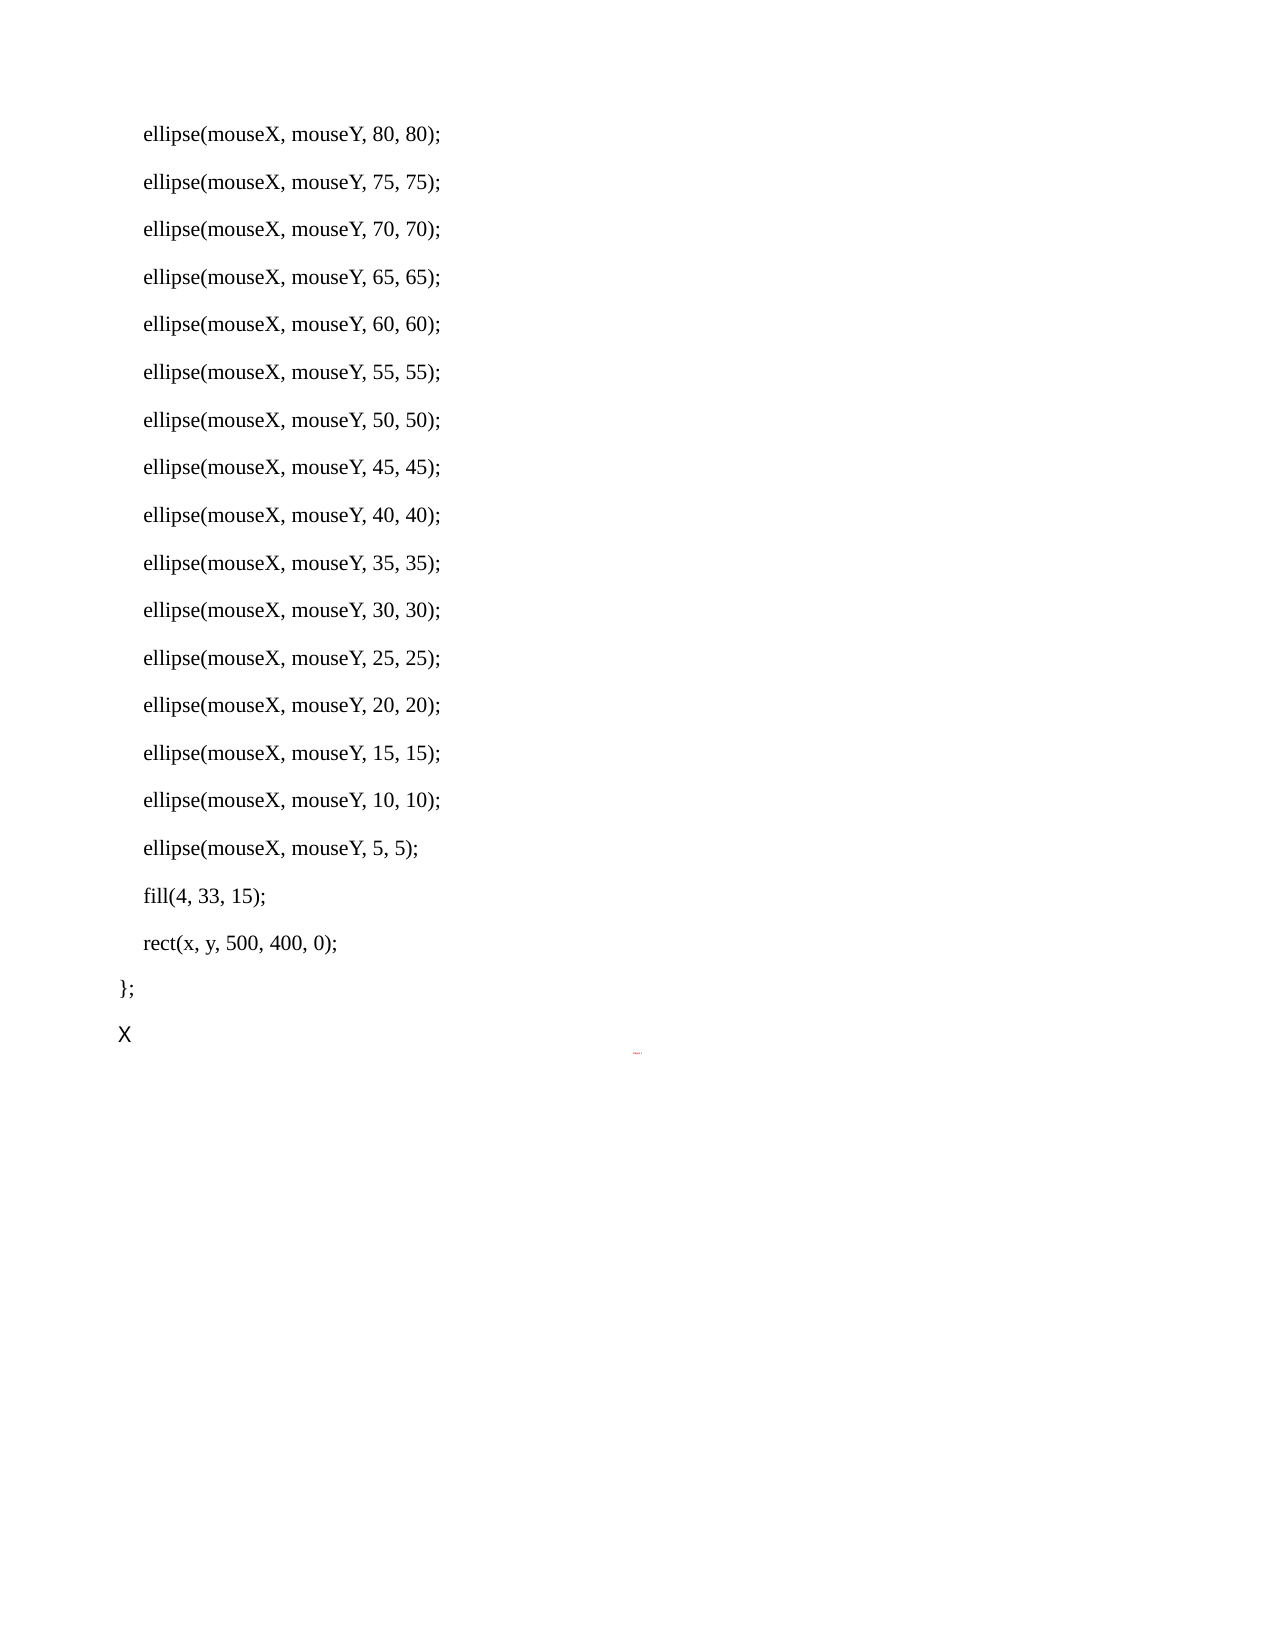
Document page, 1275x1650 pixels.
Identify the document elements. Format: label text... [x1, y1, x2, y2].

text ellipse(mouseX, mouseY, 55, 55); [118, 356, 1157, 385]
text ellipse(mouseX, mouseY, 80, 80); [118, 118, 1157, 147]
text ellipse(mouseX, mouseY, 50, 50); [118, 404, 1157, 432]
text ellipse(mouseX, mouseY, 45, 45); [118, 451, 1157, 480]
text }; [118, 975, 1157, 1000]
text ellipse(mouseX, mouseY, 10, 10); [118, 784, 1157, 813]
text ellipse(mouseX, mouseY, 35, 35); [118, 547, 1157, 575]
text ellipse(mouseX, mouseY, 75, 75); [118, 166, 1157, 194]
text ellipse(mouseX, mouseY, 25, 25); [118, 642, 1157, 671]
text ellipse(mouseX, mouseY, 70, 70); [118, 213, 1157, 242]
text ellipse(mouseX, mouseY, 40, 40); [118, 499, 1157, 528]
text fill(4, 33, 15); [118, 880, 1157, 908]
text X [118, 1018, 1157, 1048]
text ellipse(mouseX, mouseY, 20, 20); [118, 689, 1157, 718]
text rect(x, y, 500, 400, 0); [118, 927, 1157, 956]
text ellipse(mouseX, mouseY, 65, 65); [118, 261, 1157, 290]
text ellipse(mouseX, mouseY, 5, 5); [118, 832, 1157, 861]
text ellipse(mouseX, mouseY, 60, 60); [118, 308, 1157, 337]
text ellipse(mouseX, mouseY, 15, 15); [118, 737, 1157, 766]
text ellipse(mouseX, mouseY, 30, 30); [118, 594, 1157, 623]
